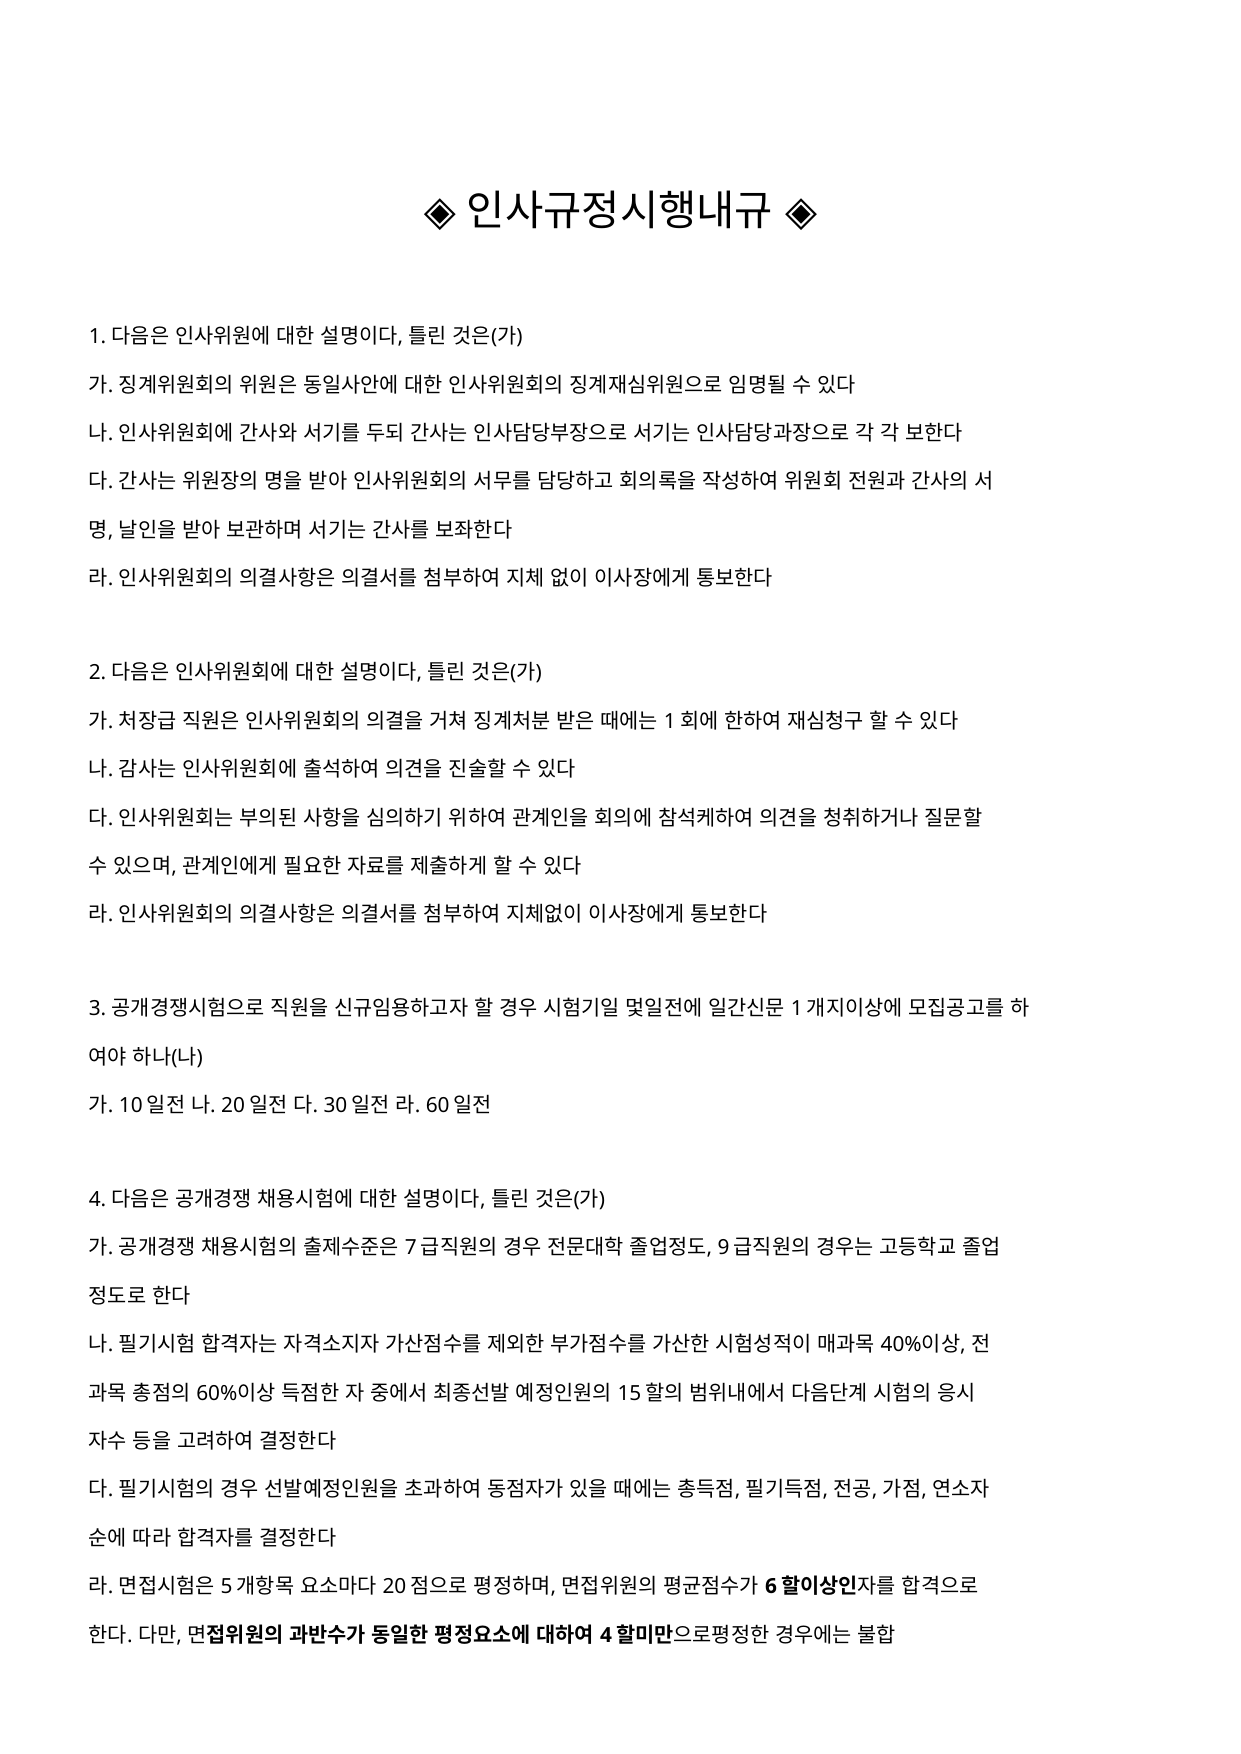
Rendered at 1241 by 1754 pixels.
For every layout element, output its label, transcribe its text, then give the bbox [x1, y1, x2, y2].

text 정도로 한다 [88, 1279, 1152, 1309]
text 명, 날인을 받아 보관하며 서기는 간사를 보좌한다 [88, 513, 1152, 543]
text ◈ 인사규정시행내규 ◈ [88, 177, 1152, 238]
text 나. 감사는 인사위원회에 출석하여 의견을 진술할 수 있다 [88, 752, 1152, 783]
text 가. 징계위원회의 위원은 동일사안에 대한 인사위원회의 징계재심위원으로 임명될 수 있다 [88, 368, 1152, 398]
text 과목 총점의 60%이상 득점한 자 중에서 최종선발 예정인원의 15할의 범위내에서 다음단계 시험의 응시 [88, 1376, 1152, 1406]
text 한다. 다만, 면접위원의 과반수가 동일한 평정요소에 대하여 4할미만으로평정한 경우에는 불합 [88, 1618, 1152, 1648]
text 나. 필기시험 합격자는 자격소지자 가산점수를 제외한 부가점수를 가산한 시험성적이 매과목 40%이상, 전 [88, 1327, 1152, 1358]
text 2. 다음은 인사위원회에 대한 설명이다, 틀린 것은(가) [88, 655, 1152, 686]
text 라. 인사위원회의 의결사항은 의결서를 첨부하여 지체없이 이사장에게 통보한다 [88, 898, 1152, 928]
text 가. 처장급 직원은 인사위원회의 의결을 거쳐 징계처분 받은 때에는 1회에 한하여 재심청구 할 수 있다 [88, 704, 1152, 734]
text 3. 공개경쟁시험으로 직원을 신규임용하고자 할 경우 시험기일 멏일전에 일간신문 1개지이상에 모집공고를 하 [88, 991, 1152, 1022]
text 자수 등을 고려하여 결정한다 [88, 1424, 1152, 1454]
text 다. 필기시험의 경우 선발예정인원을 초과하여 동점자가 있을 때에는 총득점, 필기득점, 전공, 가점, 연소자 [88, 1473, 1152, 1503]
text 1. 다음은 인사위원에 대한 설명이다, 틀린 것은(가) [88, 319, 1152, 350]
text 여야 하나(나) [88, 1040, 1152, 1070]
text 수 있으며, 관계인에게 필요한 자료를 제출하게 할 수 있다 [88, 849, 1152, 879]
text 순에 따라 합격자를 결정한다 [88, 1521, 1152, 1551]
text 가. 10일전 나. 20일전 다. 30일전 라. 60일전 [88, 1088, 1152, 1119]
text 나. 인사위원회에 간사와 서기를 두되 간사는 인사담당부장으로 서기는 인사담당과장으로 각 각 보한다 [88, 416, 1152, 447]
text 다. 간사는 위원장의 명을 받아 인사위원회의 서무를 담당하고 회의록을 작성하여 위원회 전원과 간사의 서 [88, 465, 1152, 495]
text 가. 공개경쟁 채용시험의 출제수준은 7급직원의 경우 전문대학 졸업정도, 9급직원의 경우는 고등학교 졸업 [88, 1231, 1152, 1261]
text 4. 다음은 공개경쟁 채용시험에 대한 설명이다, 틀린 것은(가) [88, 1182, 1152, 1212]
text 라. 인사위원회의 의결사항은 의결서를 첨부하여 지체 없이 이사장에게 통보한다 [88, 562, 1152, 592]
text 다. 인사위원회는 부의된 사항을 심의하기 위하여 관계인을 회의에 참석케하여 의견을 청취하거나 질문할 [88, 801, 1152, 831]
text 라. 면접시험은 5개항목 요소마다 20점으로 평정하며, 면접위원의 평균점수가 6할이상인자를 합격으로 [88, 1569, 1152, 1600]
